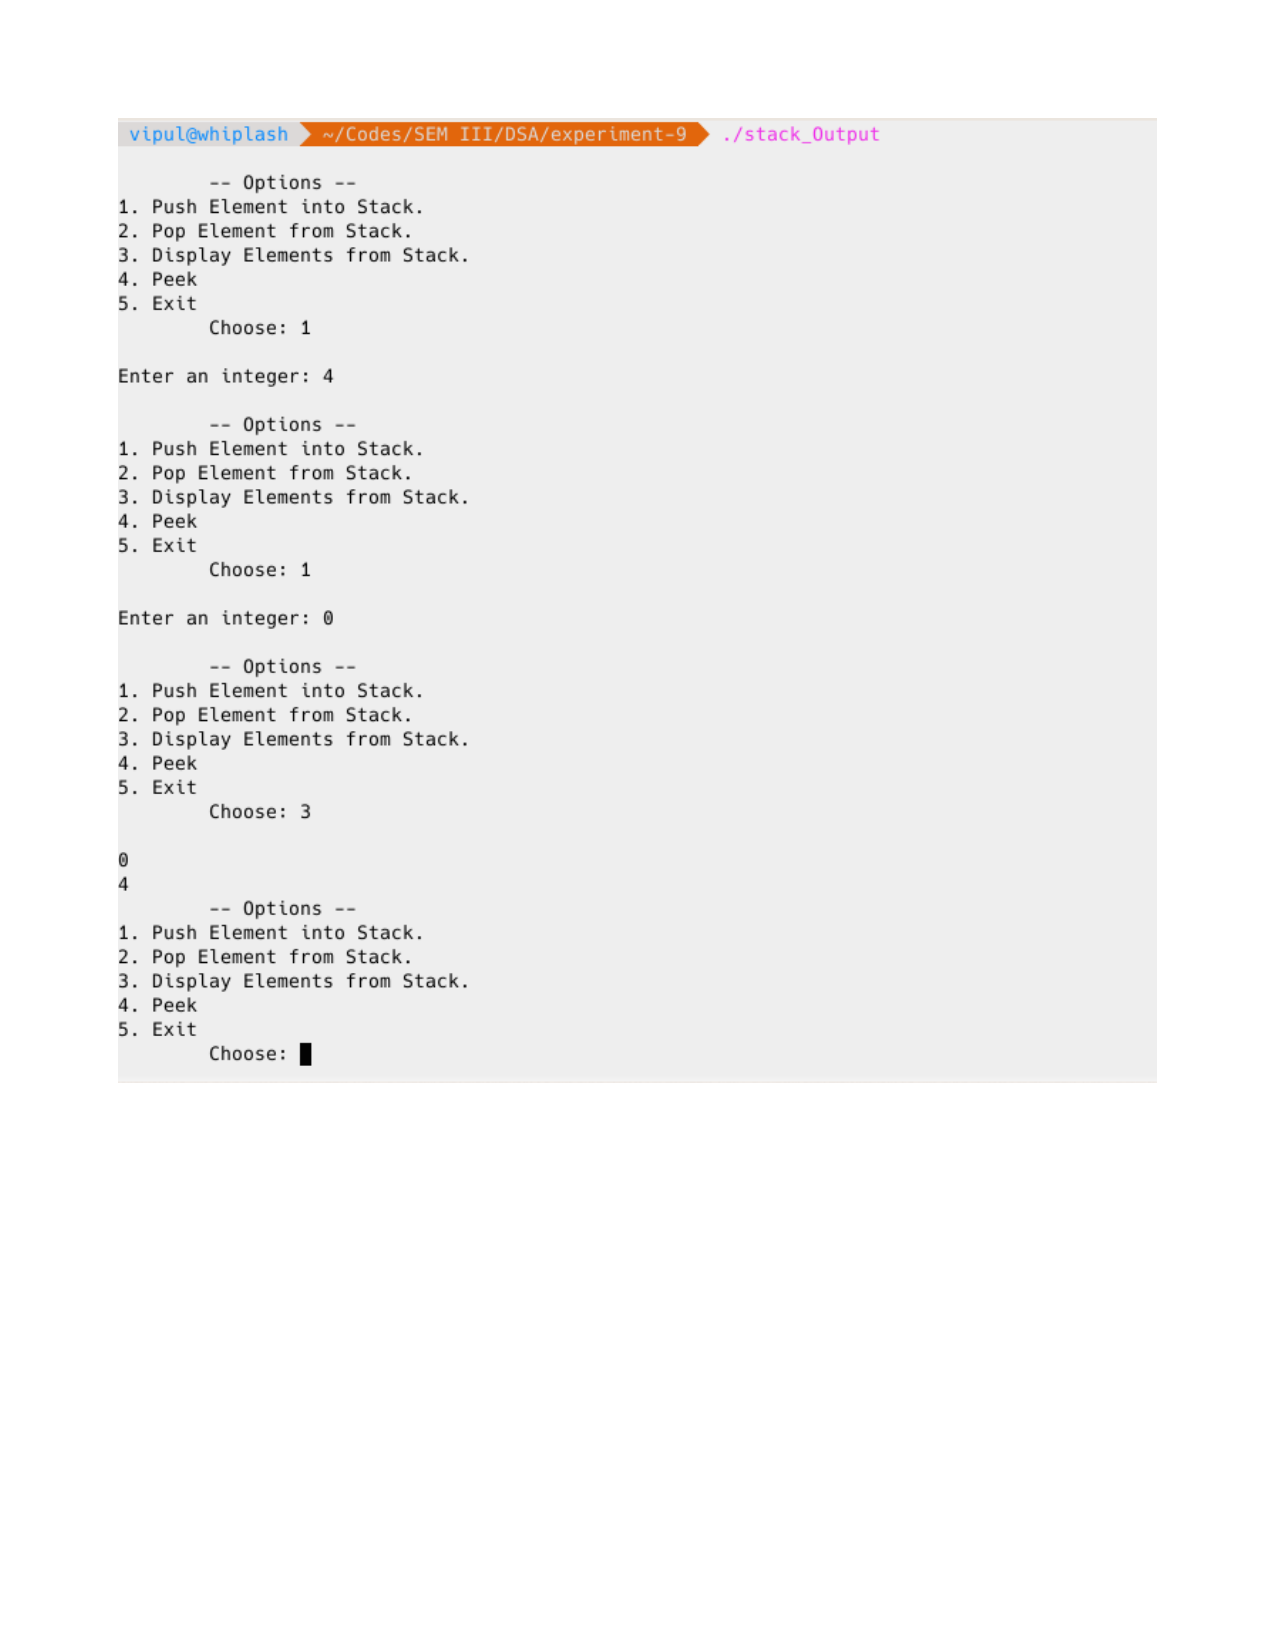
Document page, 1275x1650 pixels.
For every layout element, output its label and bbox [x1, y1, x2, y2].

picture [118, 118, 1157, 1083]
